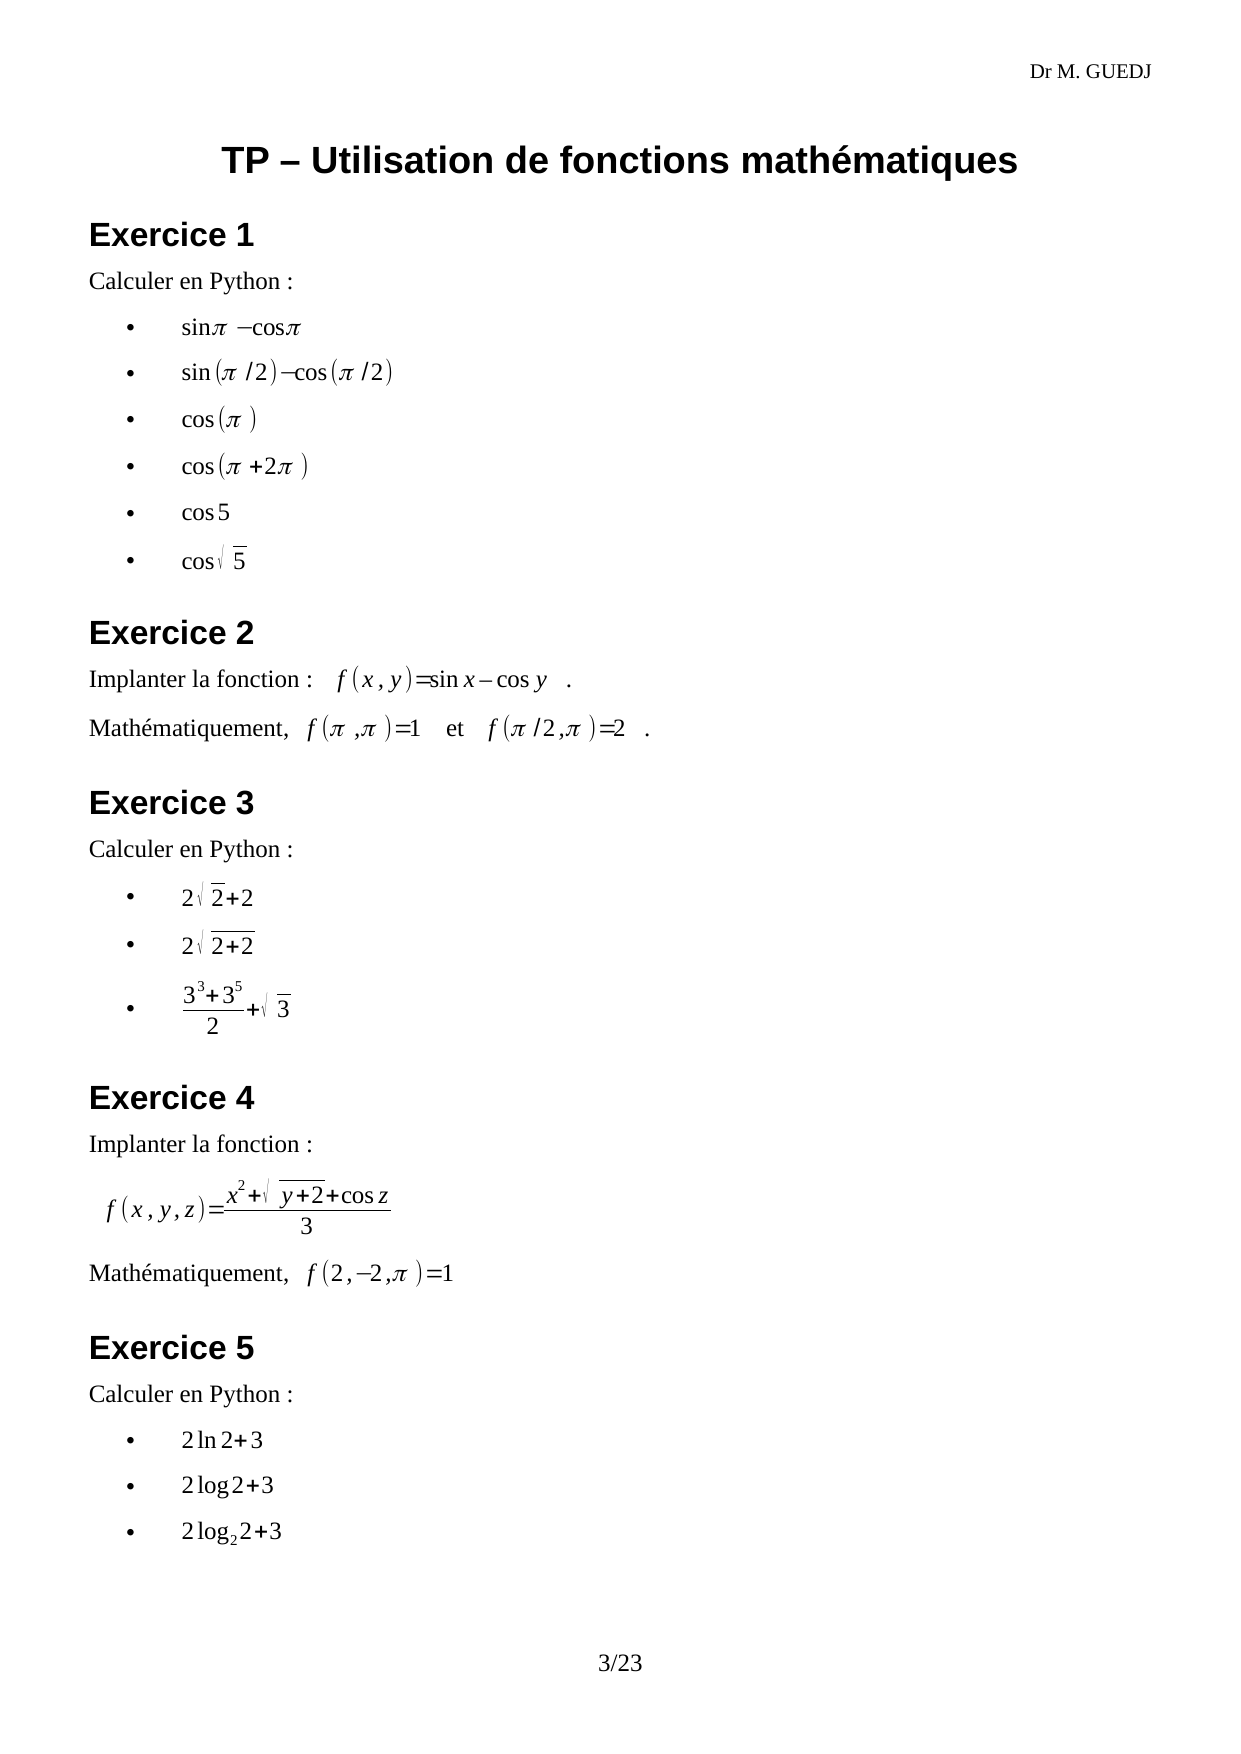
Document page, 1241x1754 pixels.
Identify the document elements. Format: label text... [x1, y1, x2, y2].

subtitle Exercice 3 [88, 782, 1152, 821]
subtitle TP – Utilisation de fonctions mathématiques [88, 138, 1152, 181]
text Mathématiquement, [88, 1258, 1152, 1288]
subtitle Exercice 4 [88, 1078, 1152, 1117]
subtitle Exercice 1 [88, 214, 1152, 253]
text Implanter la fonction : . [88, 664, 1152, 694]
text Calculer en Python : [88, 1379, 1152, 1408]
text Implanter la fonction : [88, 1129, 1152, 1158]
subtitle Exercice 2 [88, 613, 1152, 652]
text Calculer en Python : [88, 266, 1152, 294]
subtitle Exercice 5 [88, 1328, 1152, 1366]
text Calculer en Python : [88, 834, 1152, 862]
text Mathématiquement, et . [88, 713, 1152, 743]
